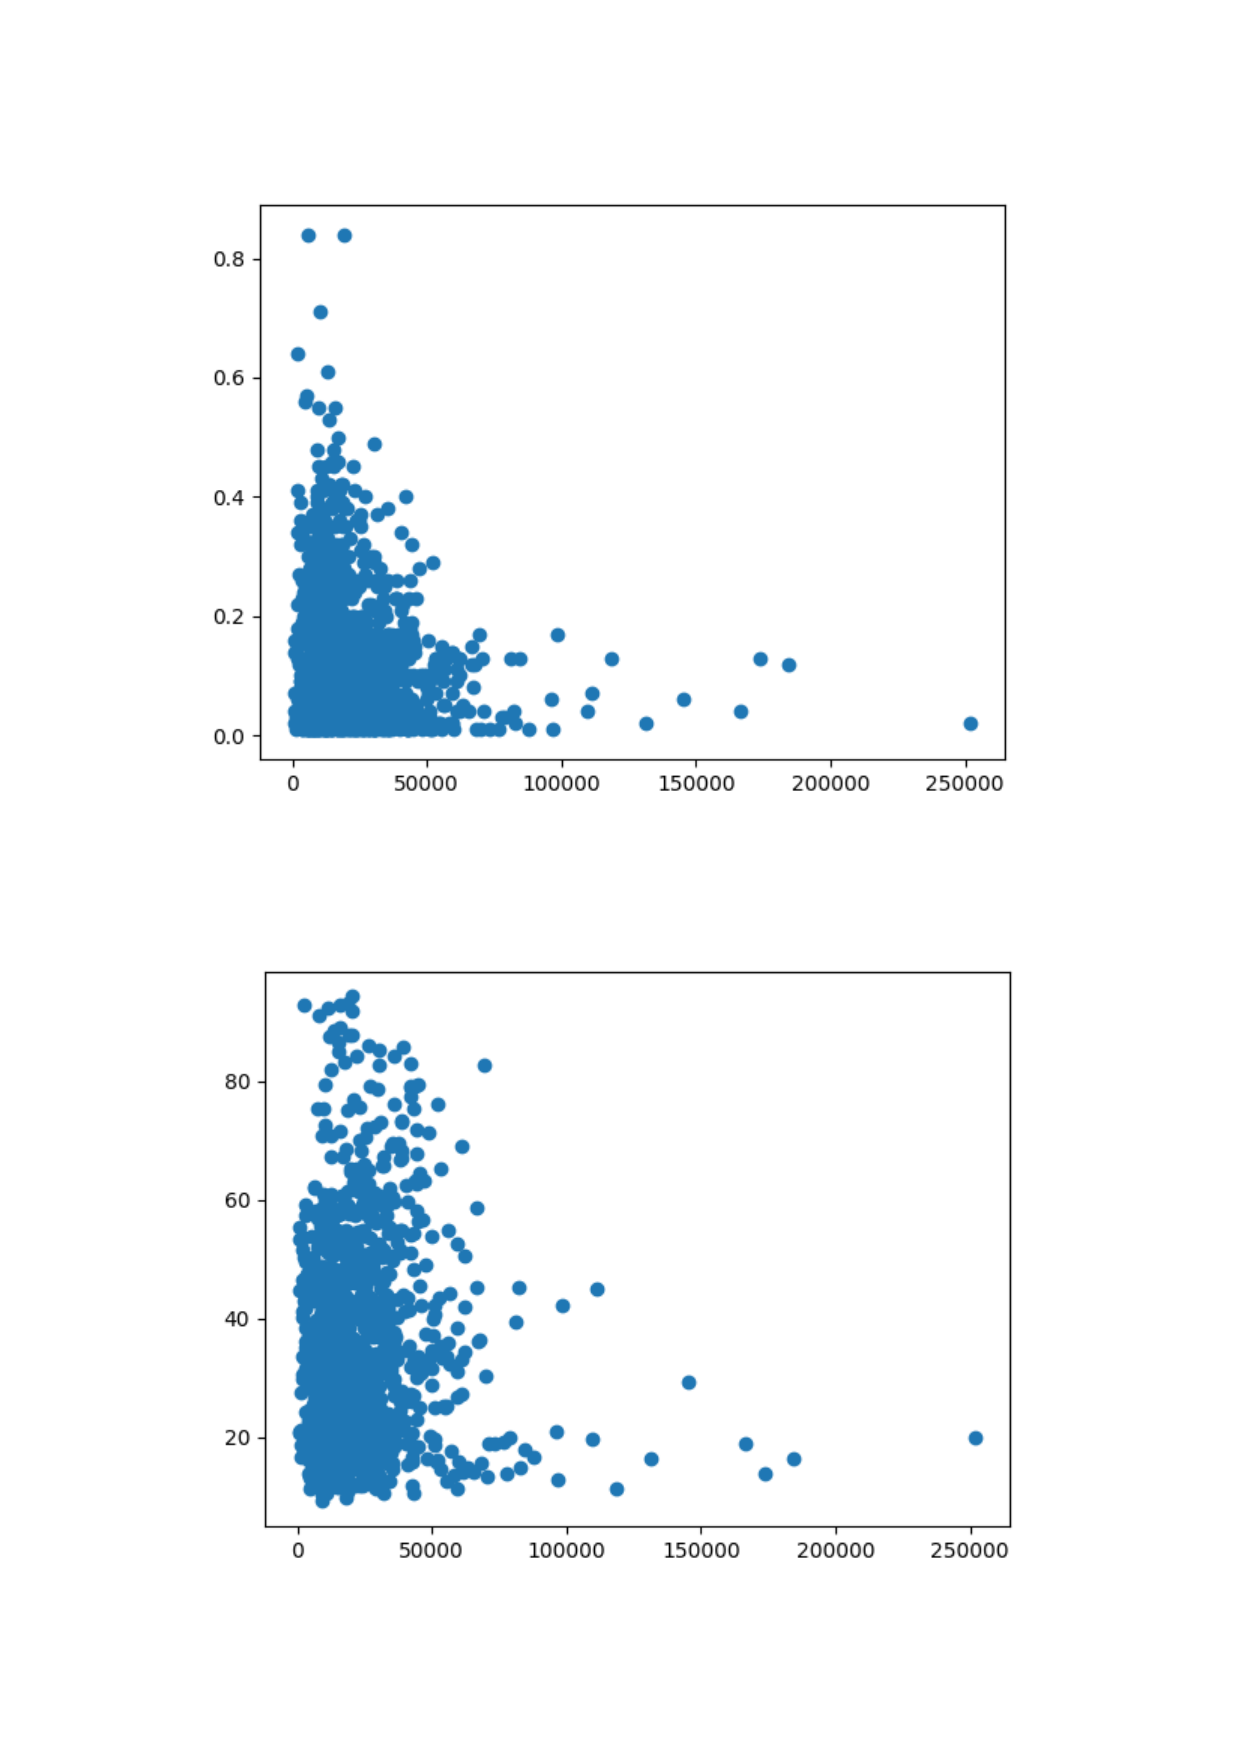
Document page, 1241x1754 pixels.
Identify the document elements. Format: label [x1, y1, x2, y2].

picture [140, 118, 1100, 839]
picture [145, 885, 1106, 1606]
